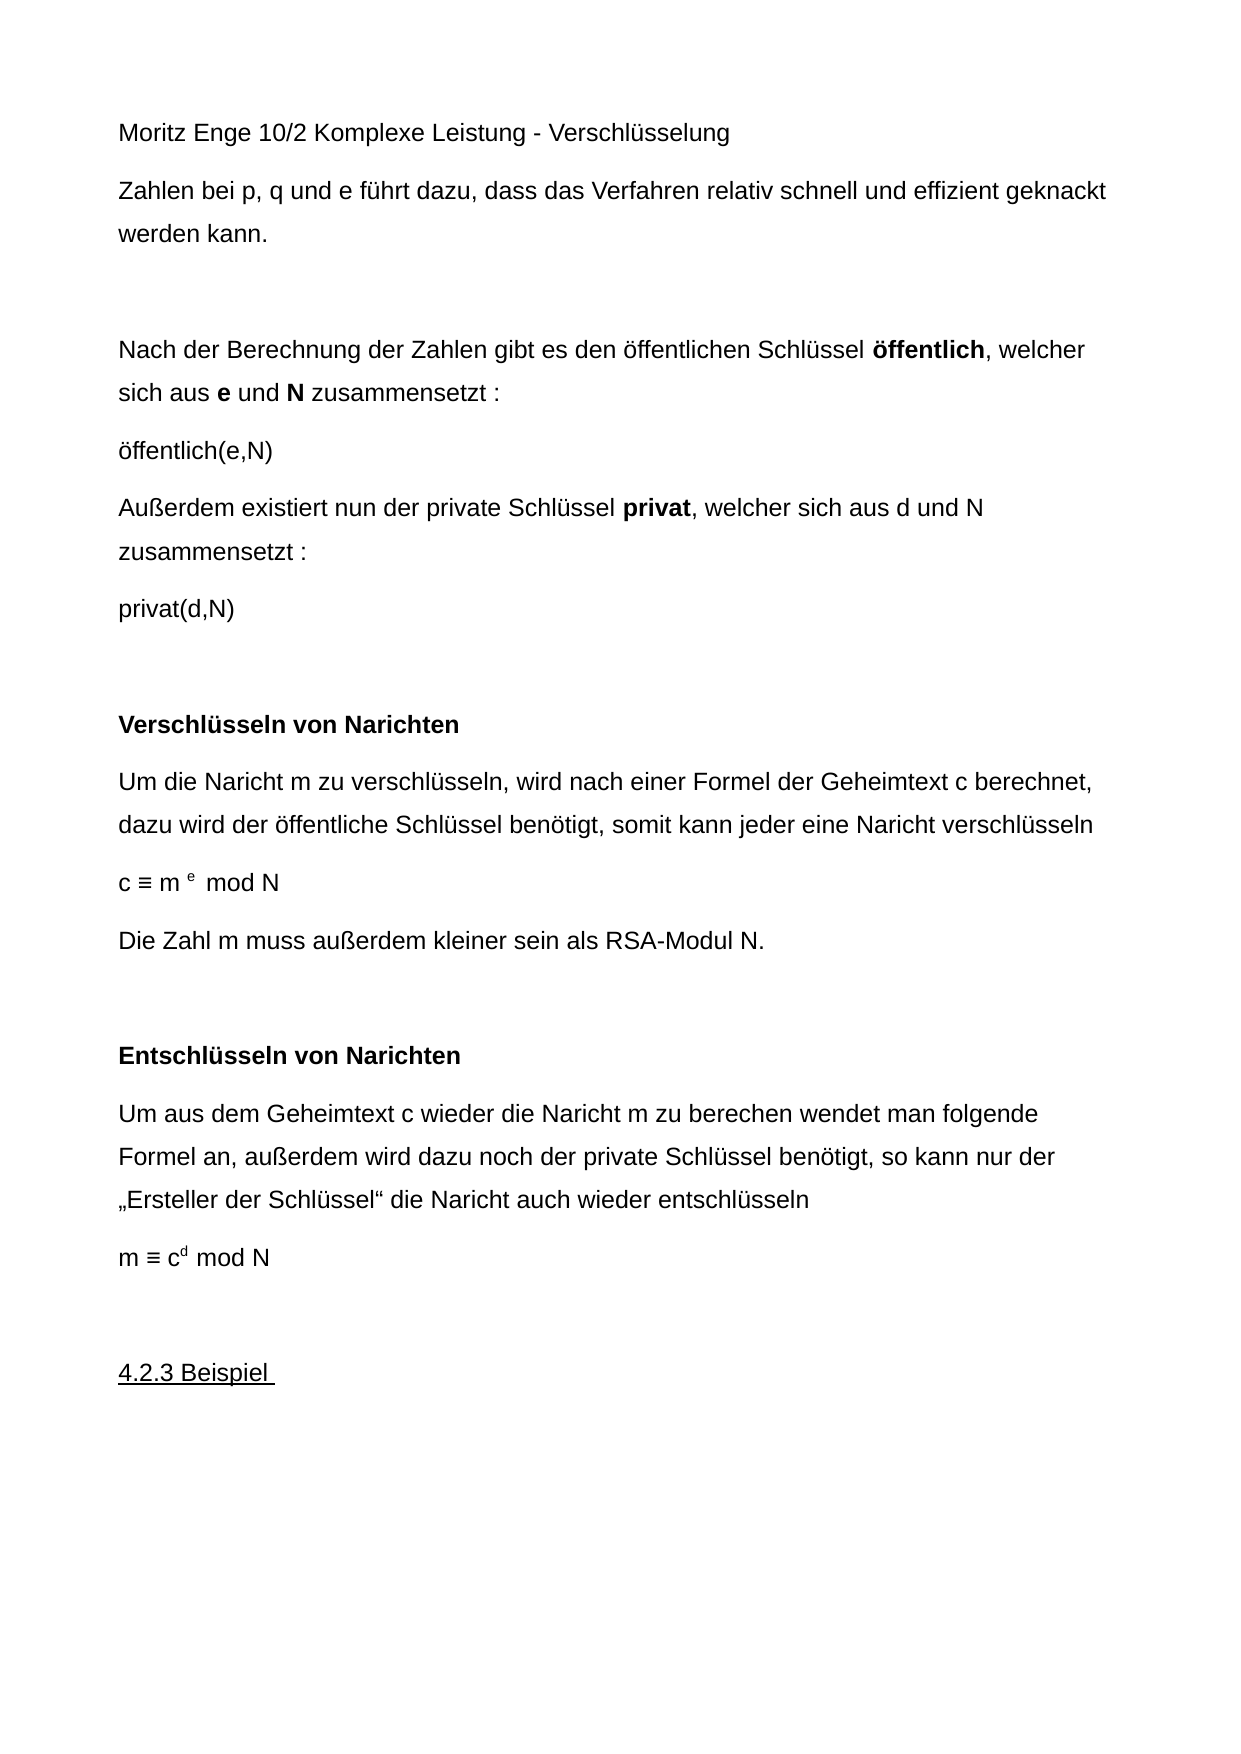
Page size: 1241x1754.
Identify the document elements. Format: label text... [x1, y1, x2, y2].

text Die Zahl m muss außerdem kleiner sein als RSA-Modul N. [118, 926, 1122, 955]
text Um die Naricht m zu verschlüsseln, wird nach einer Formel der Geheimtext c berechnet, dazu wird der öffentliche Schlüssel benötigt, somit kann jeder eine Naricht verschlüsseln [118, 767, 1122, 839]
text Um aus dem Geheimtext c wieder die Naricht m zu berechen wendet man folgende Formel an, außerdem wird dazu noch der private Schlüssel benötigt, so kann nur der „Ersteller der Schlüssel“ die Naricht auch wieder entschlüsseln [118, 1099, 1122, 1214]
text privat(d,N) [118, 594, 1122, 623]
text öffentlich(e,N) [118, 436, 1122, 464]
text Nach der Berechnung der Zahlen gibt es den öffentlichen Schlüssel öffentlich, welcher sich aus e und N zusammensetzt : [118, 335, 1122, 407]
text c ≡ m e mod N [118, 868, 1122, 897]
text 4.2.3 Beispiel [118, 1358, 1122, 1387]
text Außerdem existiert nun der private Schlüssel privat, welcher sich aus d und N zusammensetzt : [118, 493, 1122, 565]
text Zahlen bei p, q und e führt dazu, dass das Verfahren relativ schnell und effizient geknackt werden kann. [118, 176, 1122, 248]
text Verschlüsseln von Narichten [118, 710, 1122, 738]
text Entschlüsseln von Narichten [118, 1041, 1122, 1070]
text m ≡ cd mod N [118, 1243, 1122, 1272]
